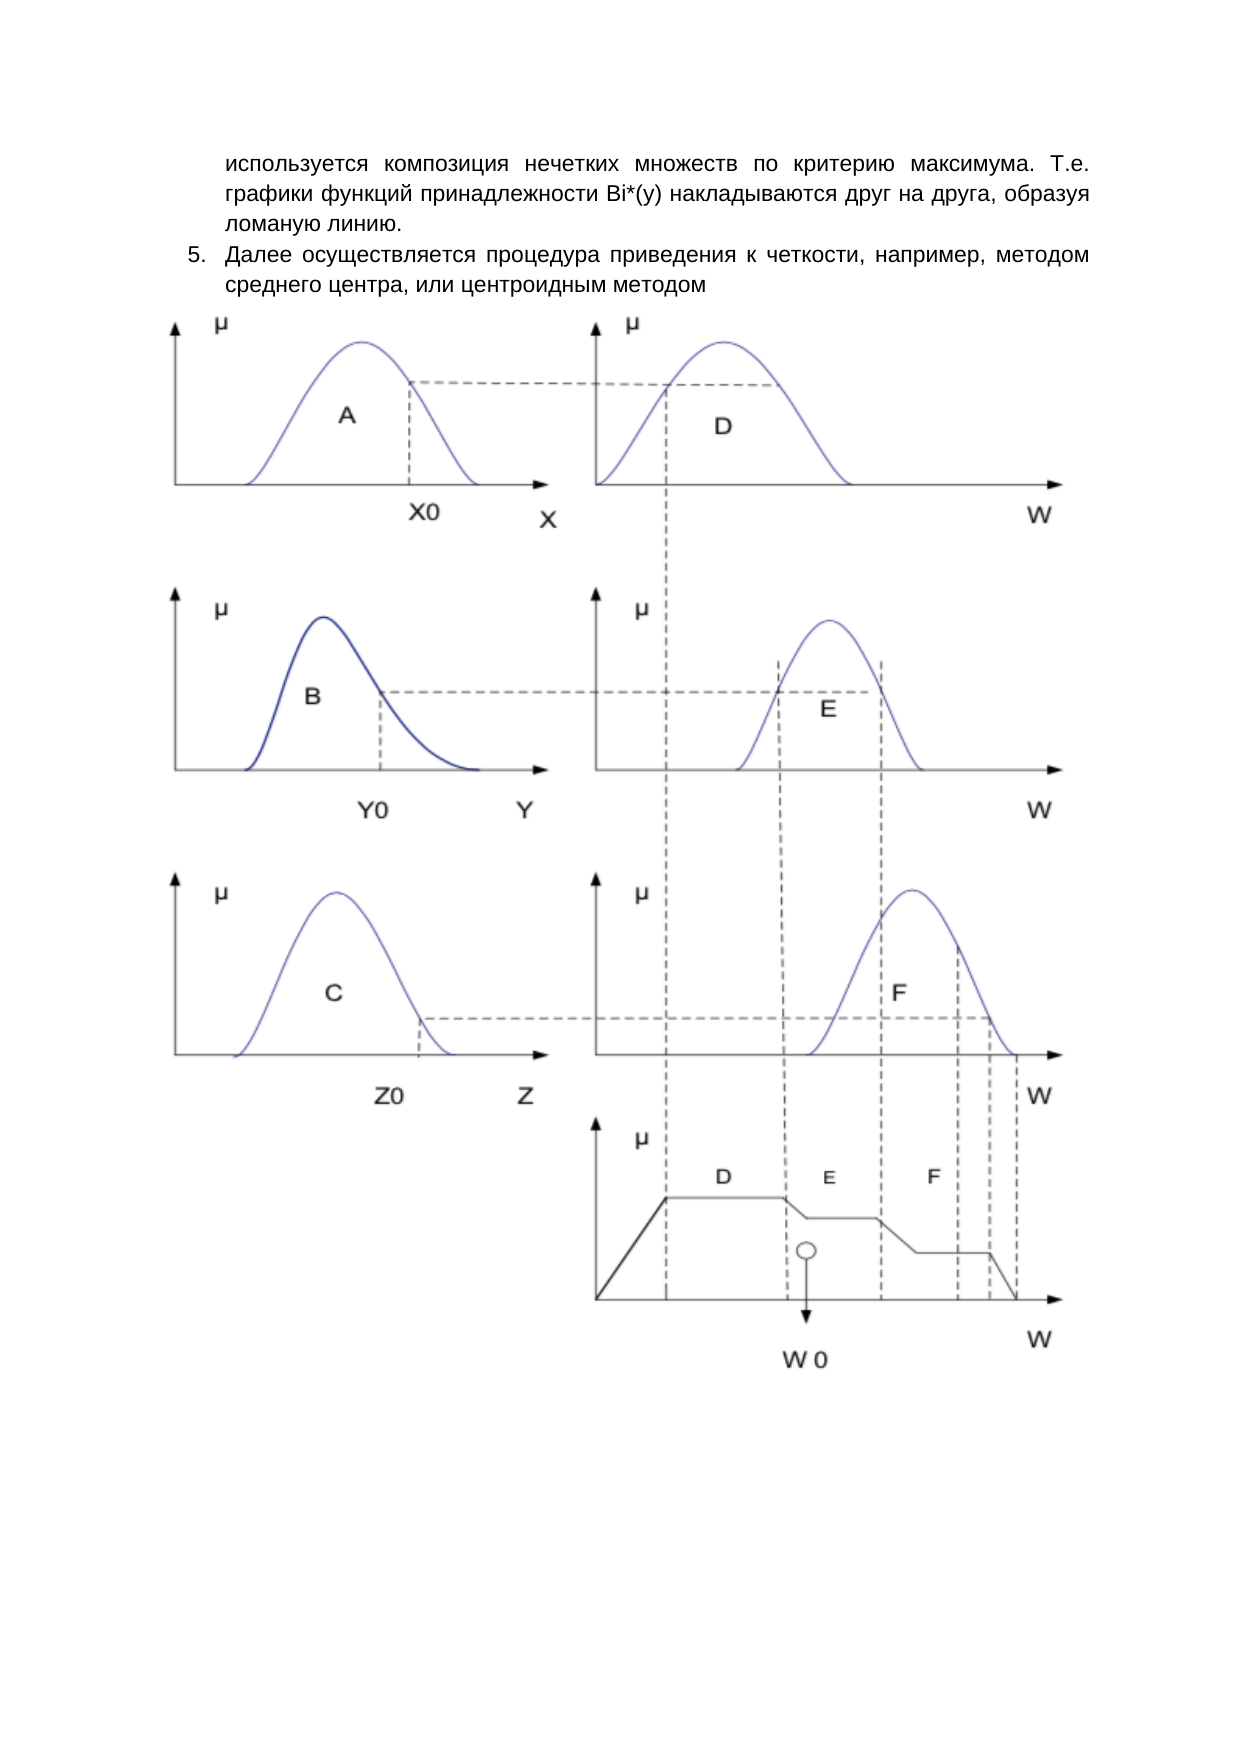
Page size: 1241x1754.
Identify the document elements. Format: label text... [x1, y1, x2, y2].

picture [150, 301, 1091, 1379]
list Далее осуществляется процедура приведения к четкости, например, методом среднего центра, или центроидным методом [187, 241, 1090, 297]
list используется композиция нечетких множеств по критерию максимума. Т.е. графики функций принадлежности Bi*(y) накладываются друг на друга, образуя ломаную линию. [187, 150, 1090, 237]
